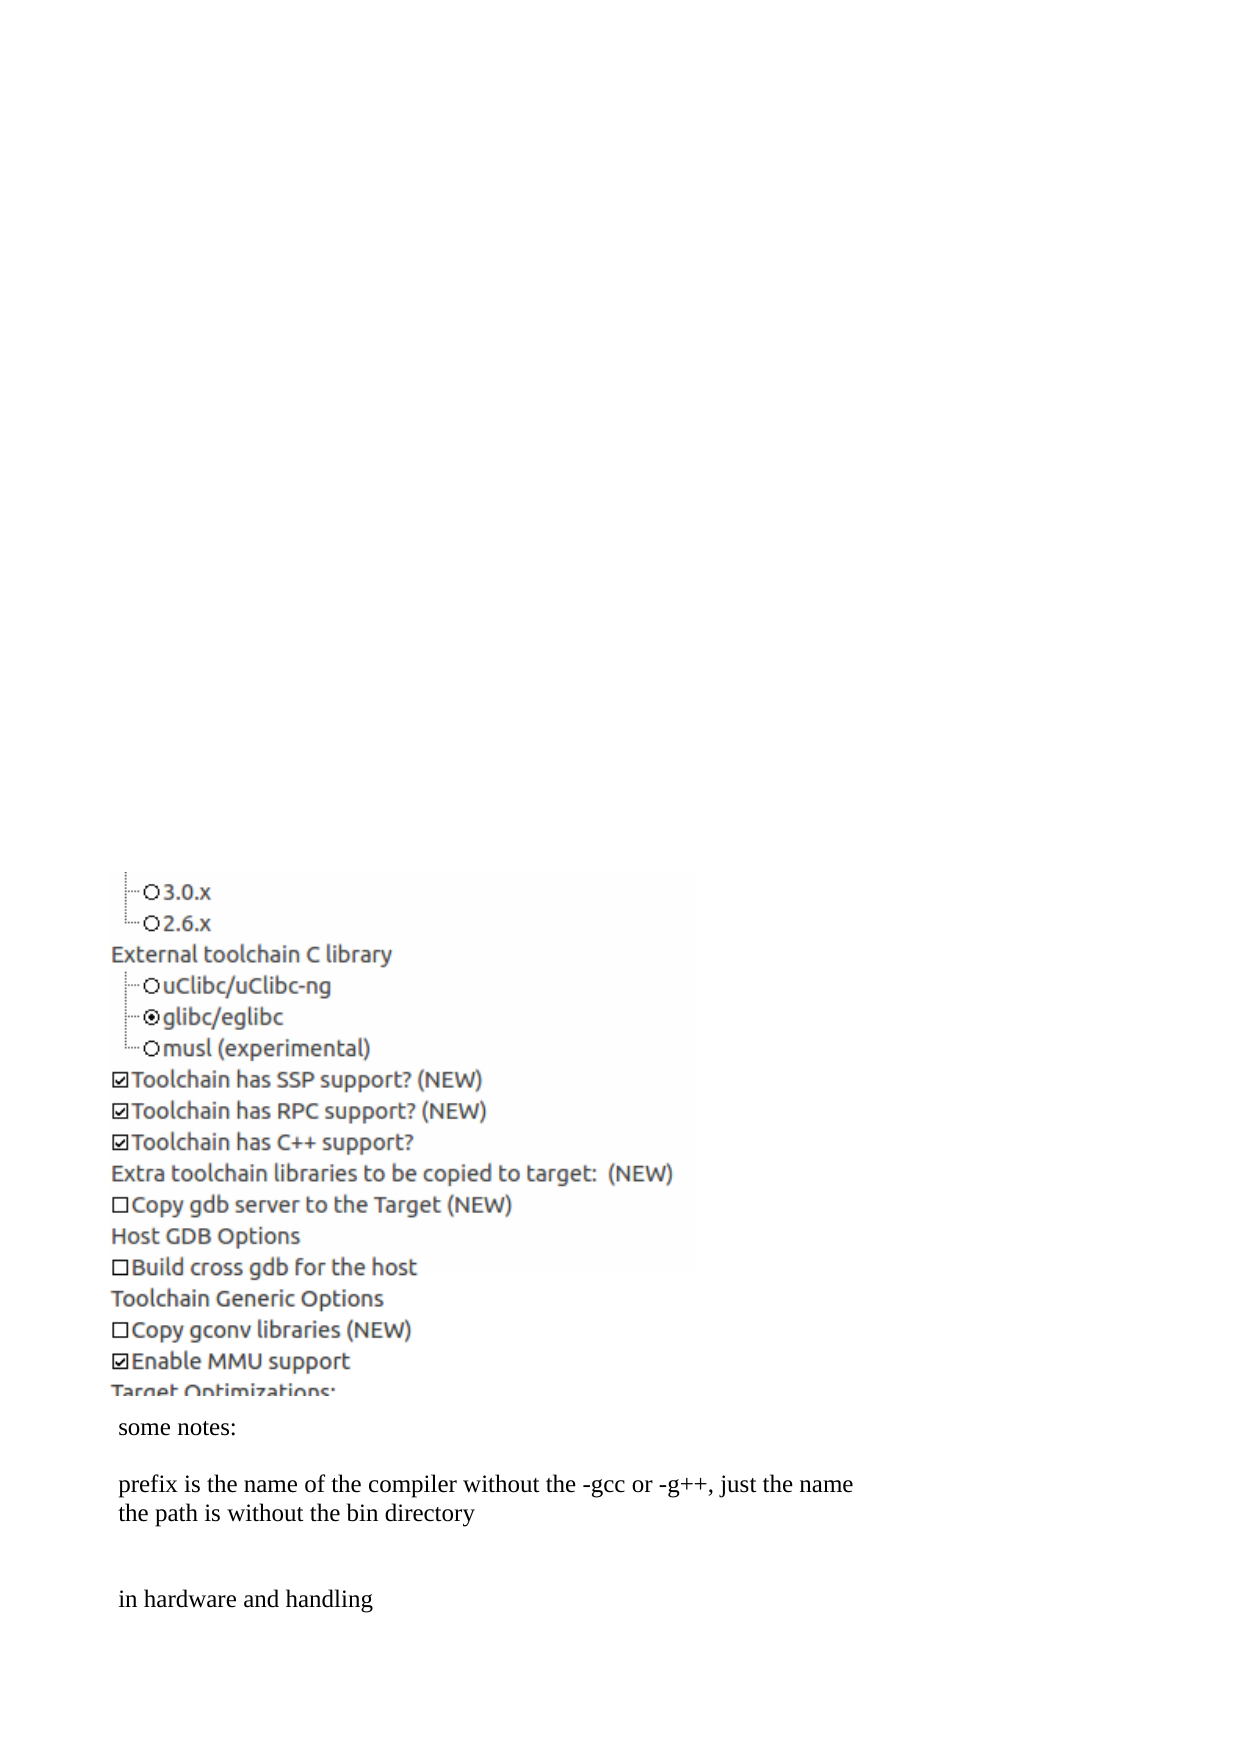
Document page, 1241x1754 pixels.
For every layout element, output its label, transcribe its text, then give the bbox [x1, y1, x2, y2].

text prefix is the name of the compiler without the -gcc or -g++, just the name [118, 1469, 1122, 1498]
text in hardware and handling [118, 1584, 1122, 1613]
picture [108, 872, 697, 1396]
text the path is without the bin directory [118, 1498, 1122, 1527]
text some notes: [118, 1412, 1122, 1441]
